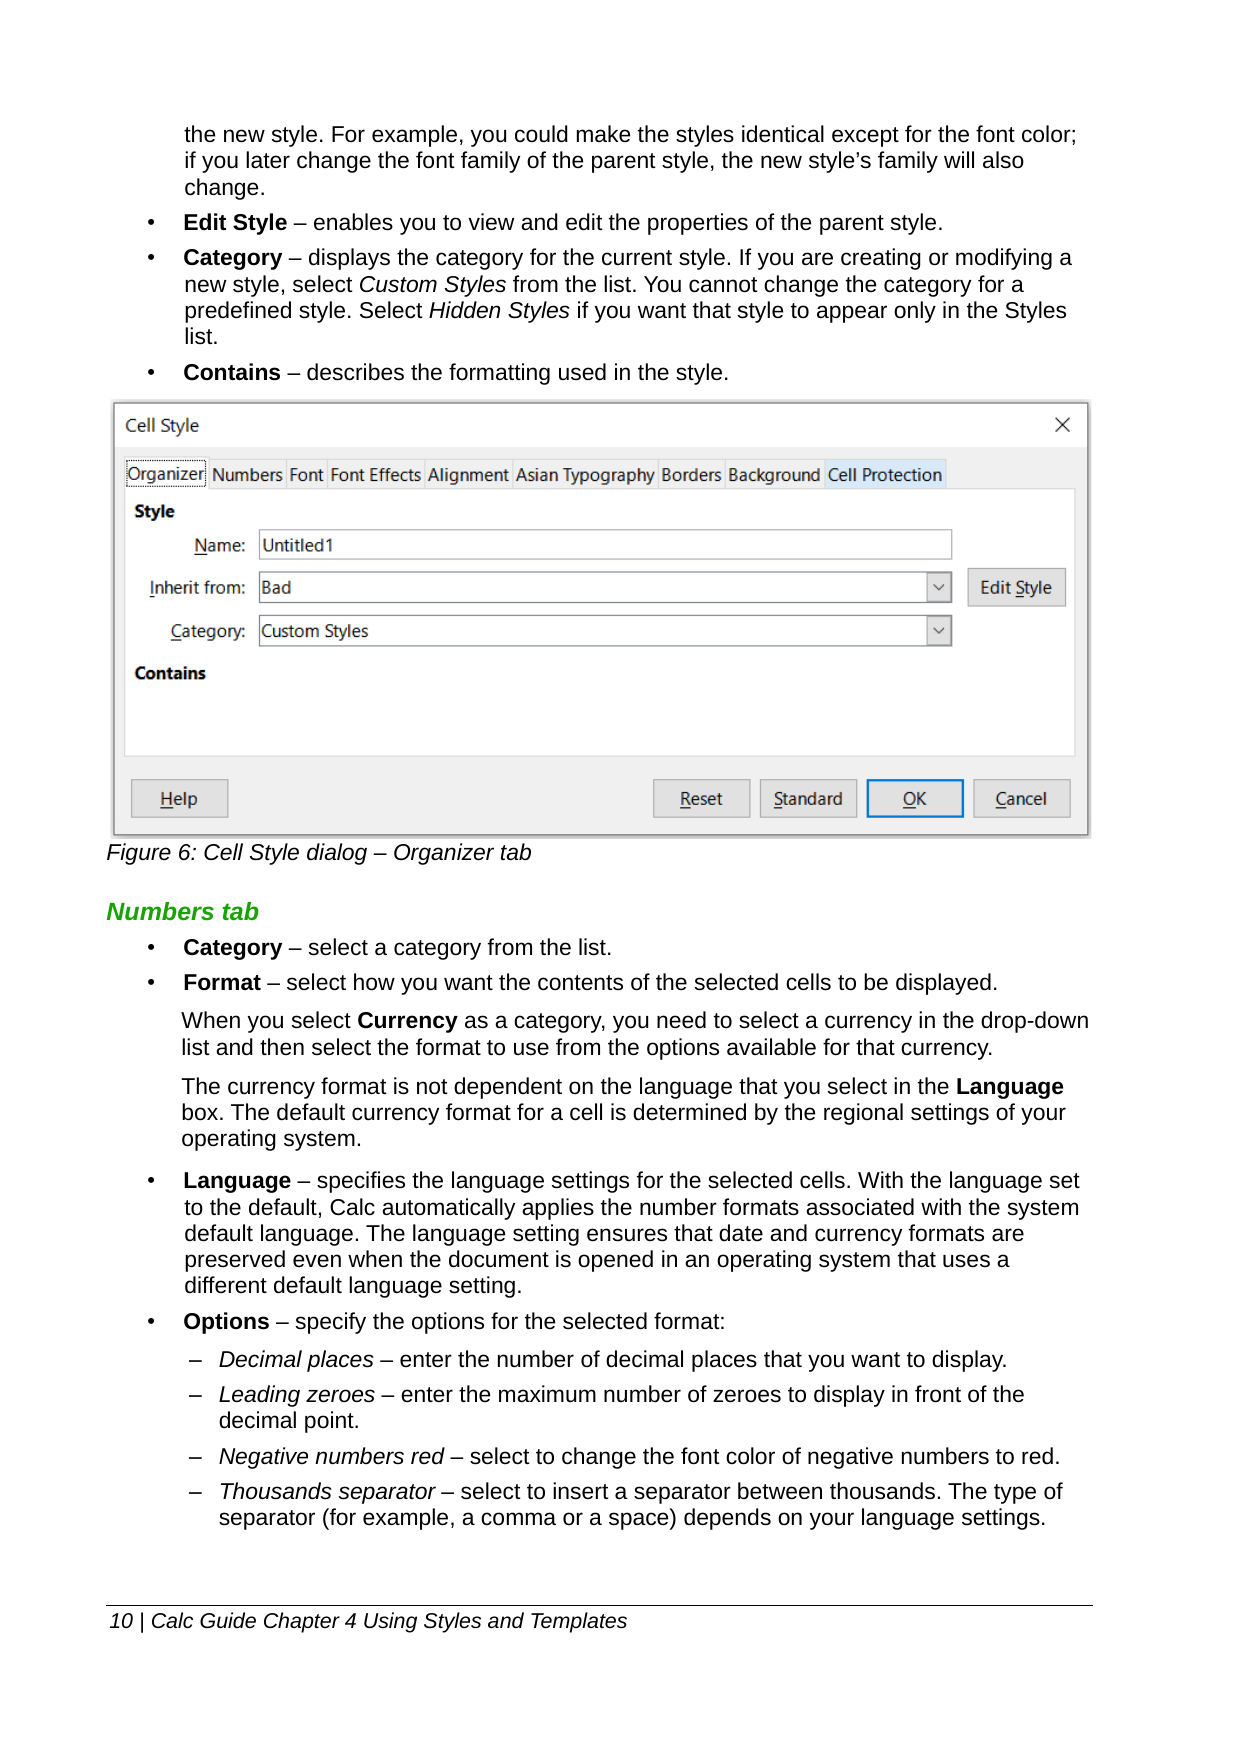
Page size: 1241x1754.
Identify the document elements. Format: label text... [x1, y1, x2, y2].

list Thousands separator – select to insert a separator between thousands. The type of separator (for example, a comma or a space) depends on your language settings. [189, 1478, 1093, 1531]
list the new style. For example, you could make the styles identical except for the font color; if you later change the font family of the parent style, the new style’s family will also change. [144, 118, 1093, 200]
list Category – displays the category for the current style. If you are creating or modifying a new style, select Custom Styles from the list. You cannot change the category for a predefined style. Select Hidden Styles if you want that style to appear only in the Styles list. [144, 241, 1093, 349]
list Contains – describes the formatting used in the style. [144, 356, 1093, 388]
text When you select Currency as a category, you need to select a currency in the drop-down list and then select the format to use from the options available for that currency. [181, 1007, 1093, 1060]
list Options – specify the options for the selected format: [144, 1305, 1093, 1337]
list Decimal places – enter the number of decimal places that you want to display. [189, 1346, 1093, 1372]
list Category – select a category from the list. [144, 931, 1093, 960]
text Figure 6: Cell Style dialog – Organizer tab [106, 400, 1095, 865]
list Language – specifies the language settings for the selected cells. With the language set to the default, Calc automatically applies the number formats associated with the system default language. The language setting ensures that date and currency formats are preserved even when the document is opened in an operating system that uses a different default language setting. [144, 1164, 1093, 1299]
picture [110, 399, 1092, 839]
list Edit Style – enables you to view and edit the properties of the parent style. [144, 206, 1093, 235]
list Format – select how you want the contents of the selected cells to be displayed. [144, 966, 1093, 998]
list Leading zeroes – enter the maximum number of zeroes to display in front of the decimal point. [189, 1381, 1093, 1434]
subtitle Numbers tab [106, 896, 1093, 925]
list Negative numbers red – select to change the font color of negative numbers to red. [189, 1443, 1093, 1469]
text The currency format is not dependent on the language that you select in the Language box. The default currency format for a cell is determined by the regional settings of your operating system. [181, 1073, 1093, 1152]
